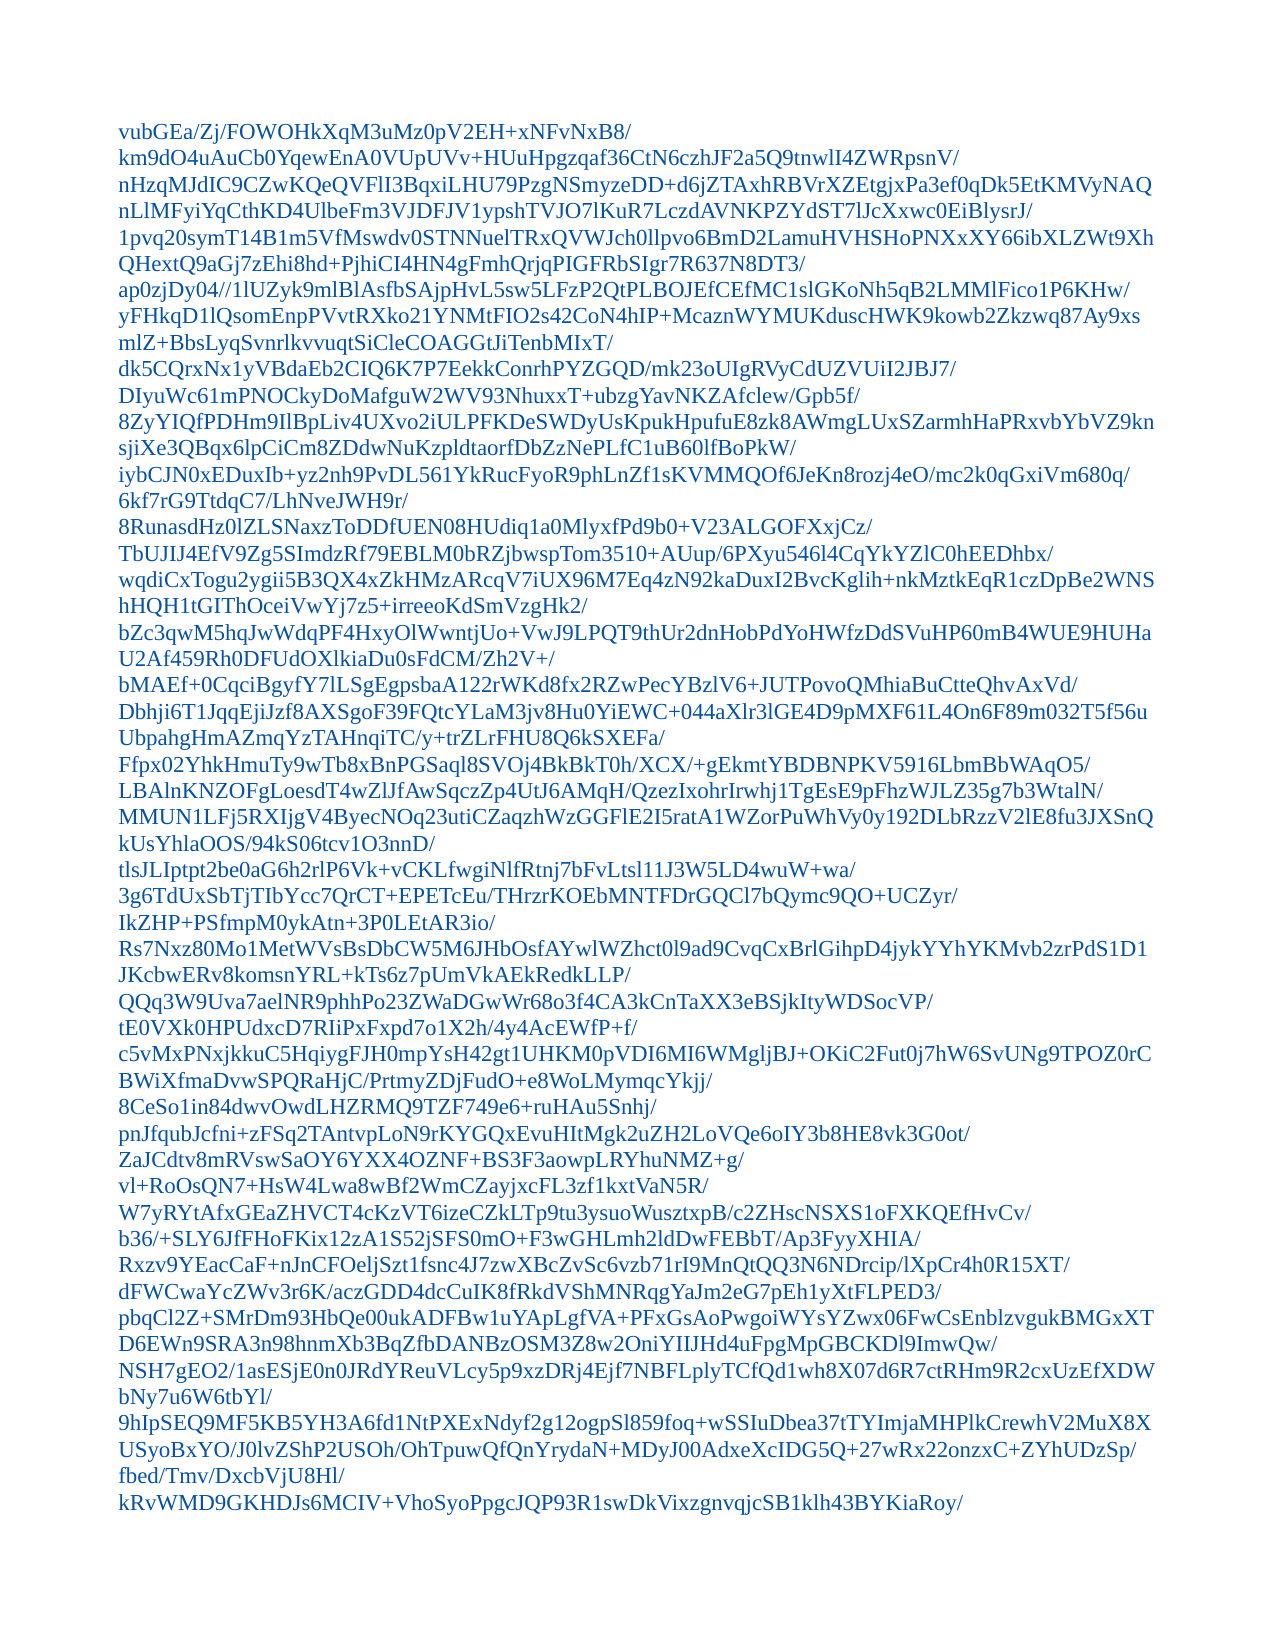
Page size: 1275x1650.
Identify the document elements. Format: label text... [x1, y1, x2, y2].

text vubGEa/Zj/FOWOHkXqM3uMz0pV2EH+xNFvNxB8/km9dO4uAuCb0YqewEnA0VUpUVv+HUuHpgzqaf36CtN6czhJF2a5Q9tnwlI4ZWRpsnV/nHzqMJdIC9CZwKQeQVFlI3BqxiLHU79PzgNSmyzeDD+d6jZTAxhRBVrXZEtgjxPa3ef0qDk5EtKMVyNAQnLlMFyiYqCthKD4UlbeFm3VJDFJV1ypshTVJO7lKuR7LczdAVNKPZYdST7lJcXxwc0EiBlysrJ/1pvq20symT14B1m5VfMswdv0STNNuelTRxQVWJch0llpvo6BmD2LamuHVHSHoPNXxXY66ibXLZWt9XhQHextQ9aGj7zEhi8hd+PjhiCI4HN4gFmhQrjqPIGFRbSIgr7R637N8DT3/ap0zjDy04//1lUZyk9mlBlAsfbSAjpHvL5sw5LFzP2QtPLBOJEfCEfMC1slGKoNh5qB2LMMlFico1P6KHw/yFHkqD1lQsomEnpPVvtRXko21YNMtFIO2s42CoN4hIP+McaznWYMUKduscHWK9kowb2Zkzwq87Ay9xsmlZ+BbsLyqSvnrlkvvuqtSiCleCOAGGtJiTenbMIxT/dk5CQrxNx1yVBdaEb2CIQ6K7P7EekkConrhPYZGQD/mk23oUIgRVyCdUZVUiI2JBJ7/DIyuWc61mPNOCkyDoMafguW2WV93NhuxxT+ubzgYavNKZAfclew/Gpb5f/8ZyYIQfPDHm9IlBpLiv4UXvo2iULPFKDeSWDyUsKpukHpufuE8zk8AWmgLUxSZarmhHaPRxvbYbVZ9knsjiXe3QBqx6lpCiCm8ZDdwNuKzpldtaorfDbZzNePLfC1uB60lfBoPkW/iybCJN0xEDuxIb+yz2nh9PvDL561YkRucFyoR9phLnZf1sKVMMQOf6JeKn8rozj4eO/mc2k0qGxiVm680q/6kf7rG9TtdqC7/LhNveJWH9r/8RunasdHz0lZLSNaxzToDDfUEN08HUdiq1a0MlyxfPd9b0+V23ALGOFXxjCz/TbUJIJ4EfV9Zg5SImdzRf79EBLM0bRZjbwspTom3510+AUup/6PXyu546l4CqYkYZlC0hEEDhbx/wqdiCxTogu2ygii5B3QX4xZkHMzARcqV7iUX96M7Eq4zN92kaDuxI2BvcKglih+nkMztkEqR1czDpBe2WNShHQH1tGIThOceiVwYj7z5+irreeoKdSmVzgHk2/bZc3qwM5hqJwWdqPF4HxyOlWwntjUo+VwJ9LPQT9thUr2dnHobPdYoHWfzDdSVuHP60mB4WUE9HUHaU2Af459Rh0DFUdOXlkiaDu0sFdCM/Zh2V+/bMAEf+0CqciBgyfY7lLSgEgpsbaA122rWKd8fx2RZwPecYBzlV6+JUTPovoQMhiaBuCtteQhvAxVd/Dbhji6T1JqqEjiJzf8AXSgoF39FQtcYLaM3jv8Hu0YiEWC+044aXlr3lGE4D9pMXF61L4On6F89m032T5f56uUbpahgHmAZmqYzTAHnqiTC/y+trZLrFHU8Q6kSXEFa/Ffpx02YhkHmuTy9wTb8xBnPGSaql8SVOj4BkBkT0h/XCX/+gEkmtYBDBNPKV5916LbmBbWAqO5/LBAlnKNZOFgLoesdT4wZlJfAwSqczZp4UtJ6AMqH/QzezIxohrIrwhj1TgEsE9pFhzWJLZ35g7b3WtalN/MMUN1LFj5RXIjgV4ByecNOq23utiCZaqzhWzGGFlE2I5ratA1WZorPuWhVy0y192DLbRzzV2lE8fu3JXSnQkUsYhlaOOS/94kS06tcv1O3nnD/tlsJLIptpt2be0aG6h2rlP6Vk+vCKLfwgiNlfRtnj7bFvLtsl11J3W5LD4wuW+wa/3g6TdUxSbTjTIbYcc7QrCT+EPETcEu/THrzrKOEbMNTFDrGQCl7bQymc9QO+UCZyr/IkZHP+PSfmpM0ykAtn+3P0LEtAR3io/Rs7Nxz80Mo1MetWVsBsDbCW5M6JHbOsfAYwlWZhct0l9ad9CvqCxBrlGihpD4jykYYhYKMvb2zrPdS1D1JKcbwERv8komsnYRL+kTs6z7pUmVkAEkRedkLLP/QQq3W9Uva7aelNR9phhPo23ZWaDGwWr68o3f4CA3kCnTaXX3eBSjkItyWDSocVP/tE0VXk0HPUdxcD7RIiPxFxpd7o1X2h/4y4AcEWfP+f/c5vMxPNxjkkuC5HqiygFJH0mpYsH42gt1UHKM0pVDI6MI6WMgljBJ+OKiC2Fut0j7hW6SvUNg9TPOZ0rCBWiXfmaDvwSPQRaHjC/PrtmyZDjFudO+e8WoLMymqcYkjj/8CeSo1in84dwvOwdLHZRMQ9TZF749e6+ruHAu5Snhj/pnJfqubJcfni+zFSq2TAntvpLoN9rKYGQxEvuHItMgk2uZH2LoVQe6oIY3b8HE8vk3G0ot/ZaJCdtv8mRVswSaOY6YXX4OZNF+BS3F3aowpLRYhuNMZ+g/vl+RoOsQN7+HsW4Lwa8wBf2WmCZayjxcFL3zf1kxtVaN5R/W7yRYtAfxGEaZHVCT4cKzVT6izeCZkLTp9tu3ysuoWusztxpB/c2ZHscNSXS1oFXKQEfHvCv/b36/+SLY6JfFHoFKix12zA1S52jSFS0mO+F3wGHLmh2ldDwFEBbT/Ap3FyyXHIA/Rxzv9YEacCaF+nJnCFOeljSzt1fsnc4J7zwXBcZvSc6vzb71rI9MnQtQQ3N6NDrcip/lXpCr4h0R15XT/dFWCwaYcZWv3r6K/aczGDD4dcCuIK8fRkdVShMNRqgYaJm2eG7pEh1yXtFLPED3/pbqCl2Z+SMrDm93HbQe00ukADFBw1uYApLgfVA+PFxGsAoPwgoiWYsYZwx06FwCsEnblzvgukBMGxXTD6EWn9SRA3n98hnmXb3BqZfbDANBzOSM3Z8w2OniYIIJHd4uFpgMpGBCKDl9ImwQw/NSH7gEO2/1asESjE0n0JRdYReuVLcy5p9xzDRj4Ejf7NBFLplyTCfQd1wh8X07d6R7ctRHm9R2cxUzEfXDWbNy7u6W6tbYl/9hIpSEQ9MF5KB5YH3A6fd1NtPXExNdyf2g12ogpSl859foq+wSSIuDbea37tTYImjaMHPlkCrewhV2MuX8XUSyoBxYO/J0lvZShP2USOh/OhTpuwQfQnYrydaN+MDyJ00AdxeXcIDG5Q+27wRx22onzxC+ZYhUDzSp/fbed/Tmv/DxcbVjU8Hl/kRvWMD9GKHDJs6MCIV+VhoSyoPpgcJQP93R1swDkVixzgnvqjcSB1klh43BYKiaRoy/ [118, 118, 1157, 1515]
